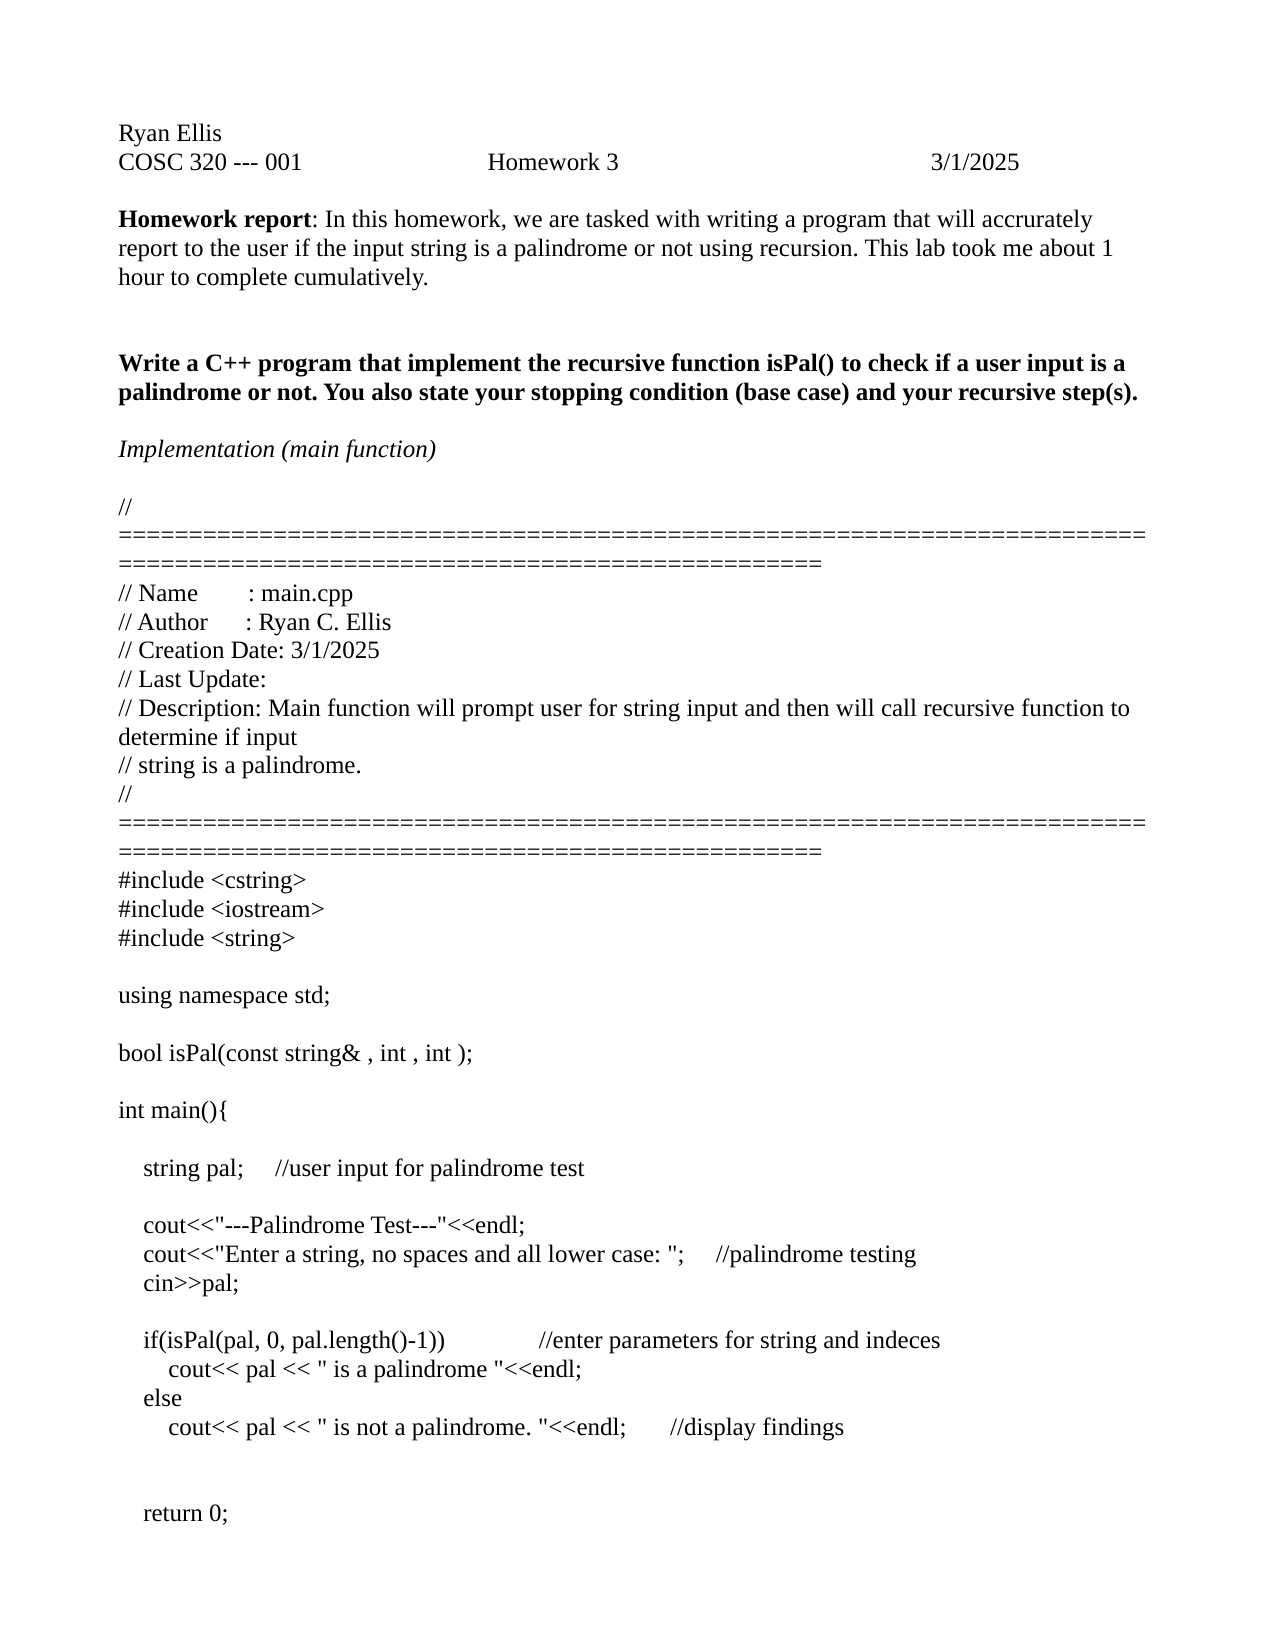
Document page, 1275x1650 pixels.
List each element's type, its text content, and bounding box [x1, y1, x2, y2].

text //=========================================================================================================================== [118, 492, 1157, 578]
text cout<<"Enter a string, no spaces and all lower case: "; //palindrome testing [118, 1239, 1157, 1268]
text Homework report: In this homework, we are tasked with writing a program that will accrurately report to the user if the input string is a palindrome or not using recursion. This lab took me about 1 hour to complete cumulatively. [118, 204, 1157, 291]
text // Creation Date: 3/1/2025 [118, 636, 1157, 664]
text //=========================================================================================================================== [118, 779, 1157, 866]
text if(isPal(pal, 0, pal.length()-1)) //enter parameters for string and indeces [118, 1326, 1157, 1354]
text #include <string> [118, 923, 1157, 952]
text // string is a palindrome. [118, 751, 1157, 779]
text int main(){ [118, 1096, 1157, 1124]
text bool isPal(const string& , int , int ); [118, 1038, 1157, 1067]
text #include <iostream> [118, 894, 1157, 923]
text Implementation (main function) [118, 434, 1157, 463]
text cout<< pal << " is not a palindrome. "<<endl; //display findings [118, 1412, 1157, 1441]
text COSC 320 --- 001 Homework 3 3/1/2025 [118, 147, 1157, 176]
text string pal; //user input for palindrome test [118, 1153, 1157, 1182]
text // Author : Ryan C. Ellis [118, 607, 1157, 636]
text cin>>pal; [118, 1268, 1157, 1297]
text else [118, 1383, 1157, 1412]
text // Last Update: [118, 664, 1157, 693]
text Write a C++ program that implement the recursive function isPal() to check if a user input is a palindrome or not. You also state your stopping condition (base case) and your recursive step(s). [118, 348, 1157, 406]
text Ryan Ellis [118, 118, 1157, 147]
text cout<<"---Palindrome Test---"<<endl; [118, 1211, 1157, 1239]
text using namespace std; [118, 981, 1157, 1009]
text #include <cstring> [118, 866, 1157, 894]
text return 0; [118, 1498, 1157, 1527]
text // Description: Main function will prompt user for string input and then will call recursive function to determine if input [118, 693, 1157, 751]
text // Name : main.cpp [118, 578, 1157, 607]
text cout<< pal << " is a palindrome "<<endl; [118, 1354, 1157, 1383]
